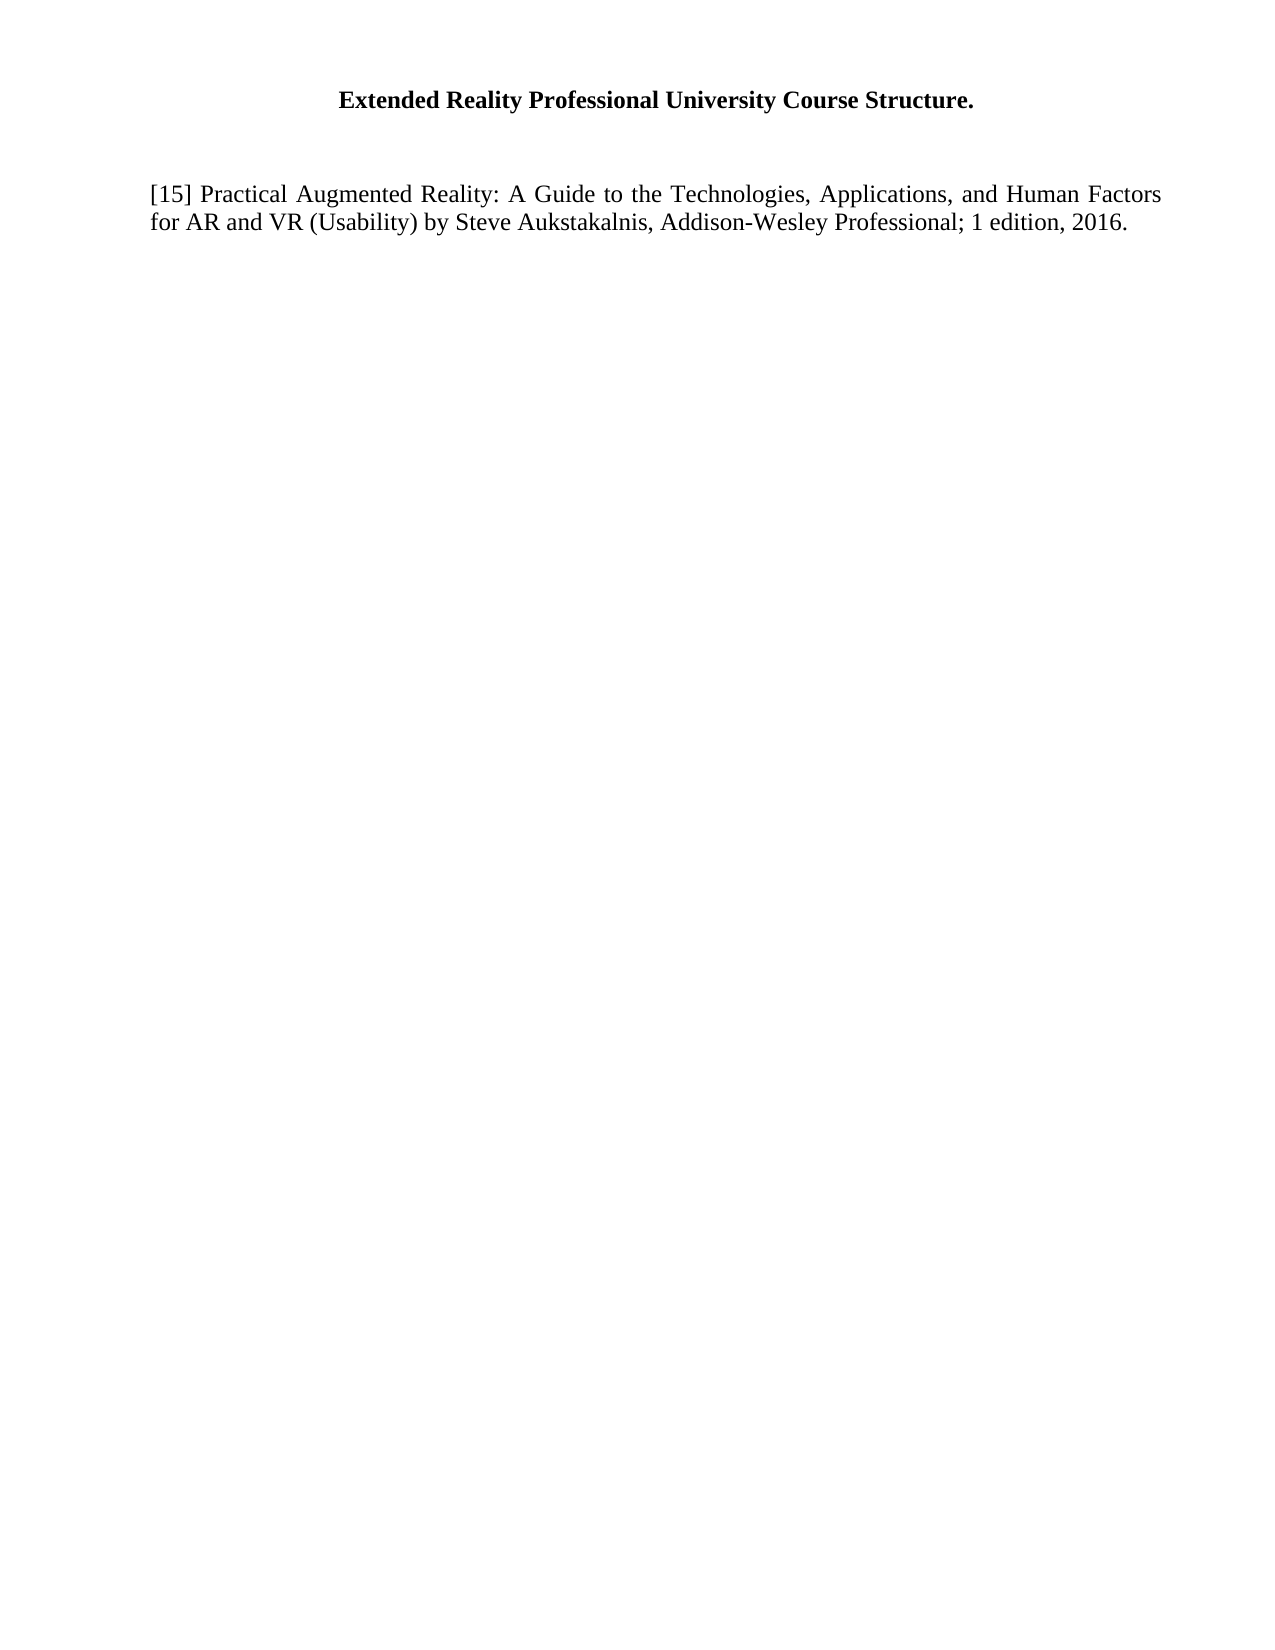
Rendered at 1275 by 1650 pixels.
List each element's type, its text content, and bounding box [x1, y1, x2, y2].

text [15] Practical Augmented Reality: A Guide to the Technologies, Applications, and Human Factors for AR and VR (Usability) by Steve Aukstakalnis, Addison-Wesley Professional; 1 edition, 2016. [150, 179, 1162, 236]
